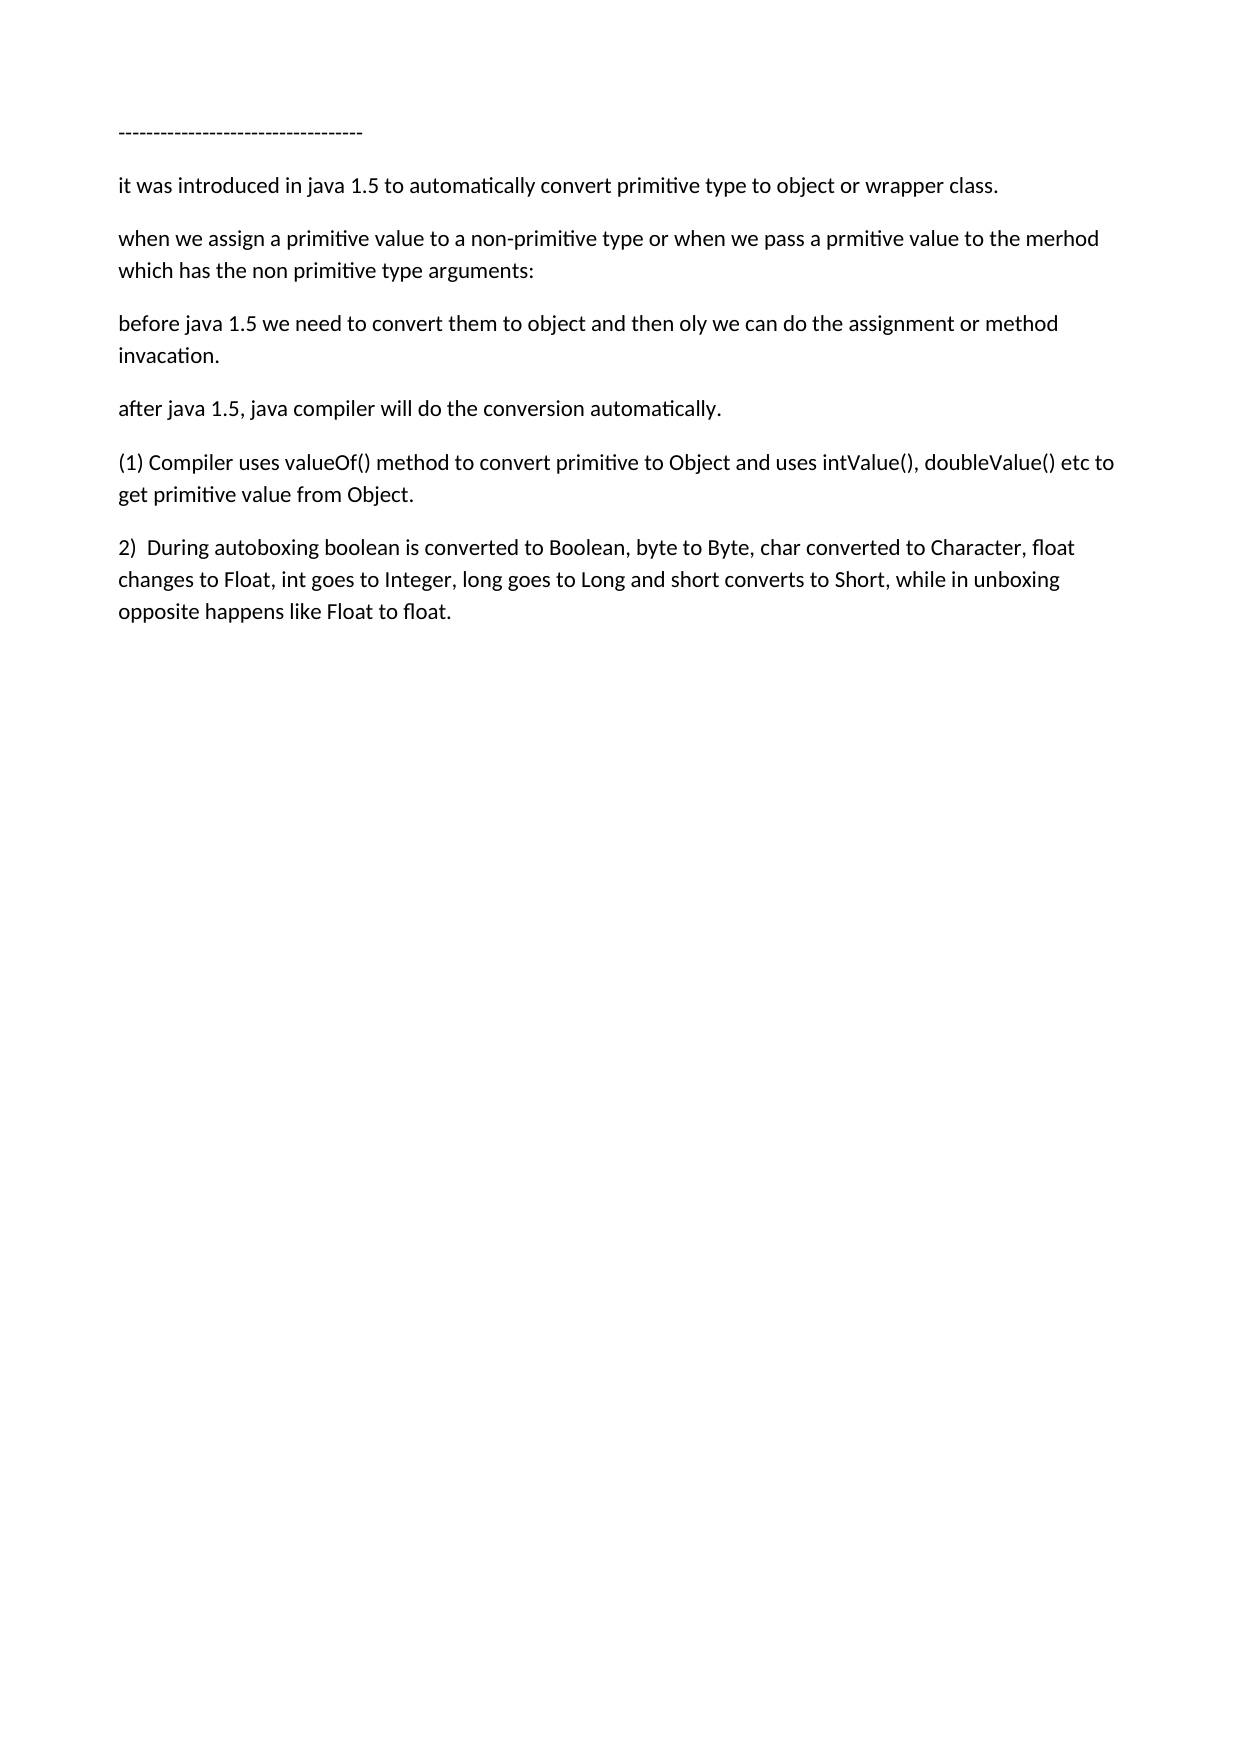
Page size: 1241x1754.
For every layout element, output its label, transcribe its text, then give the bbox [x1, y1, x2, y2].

text ----------------------------------- [118, 118, 1122, 146]
text after java 1.5, java compiler will do the conversion automatically. [118, 394, 1122, 423]
text (1) Compiler uses valueOf() method to convert primitive to Object and uses intValue(), doubleValue() etc to get primitive value from Object. [118, 448, 1122, 508]
text it was introduced in java 1.5 to automatically convert primitive type to object or wrapper class. [118, 171, 1122, 199]
text before java 1.5 we need to convert them to object and then oly we can do the assignment or method invacation. [118, 309, 1122, 369]
text when we assign a primitive value to a non-primitive type or when we pass a prmitive value to the merhod which has the non primitive type arguments: [118, 224, 1122, 284]
text 2) During autoboxing boolean is converted to Boolean, byte to Byte, char converted to Character, float changes to Float, int goes to Integer, long goes to Long and short converts to Short, while in unboxing opposite happens like Float to float. [118, 533, 1122, 625]
